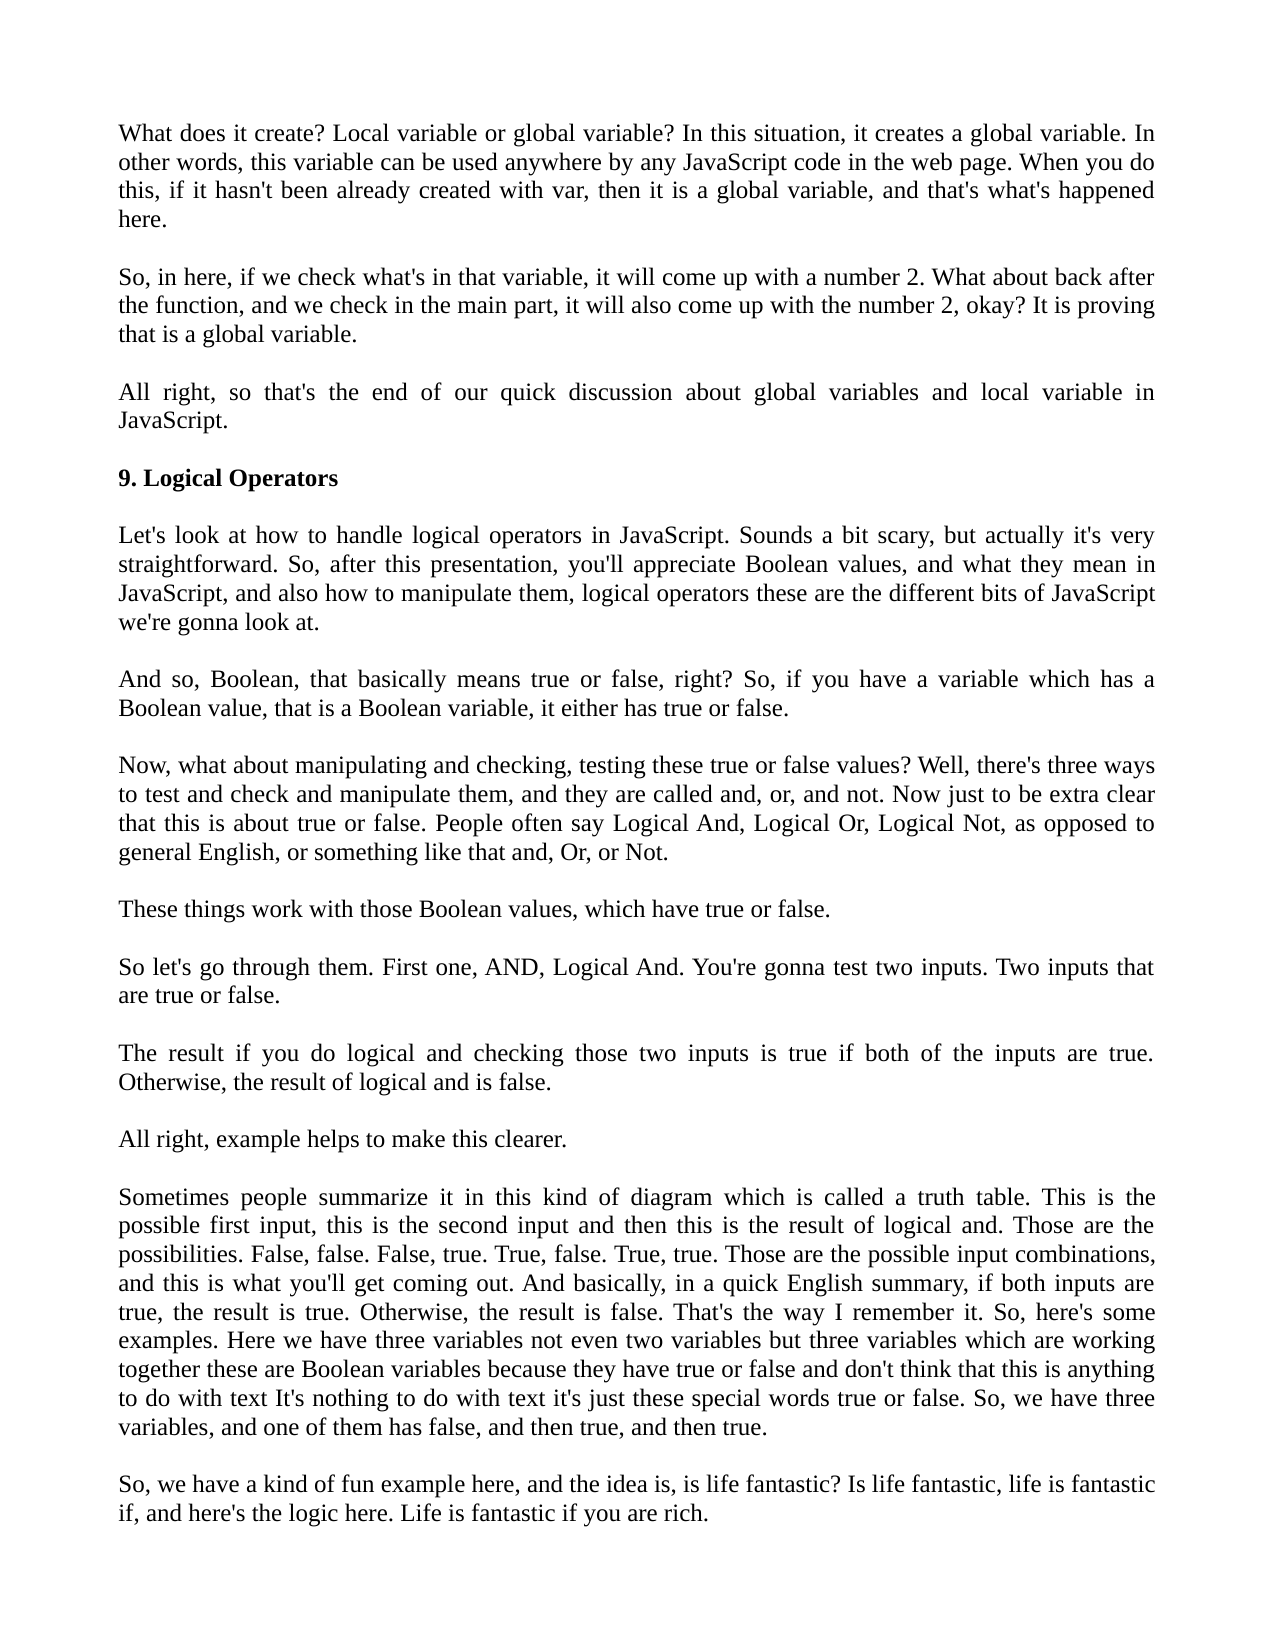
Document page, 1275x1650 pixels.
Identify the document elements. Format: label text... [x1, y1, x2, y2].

text So, we have a kind of fun example here, and the idea is, is life fantastic? Is life fantastic, life is fantastic if, and here's the logic here. Life is fantastic if you are rich. [118, 1469, 1157, 1527]
text So let's go through them. First one, AND, Logical And. You're gonna test two inputs. Two inputs that are true or false. [118, 952, 1157, 1009]
text Let's look at how to handle logical operators in JavaScript. Sounds a bit scary, but actually it's very straightforward. So, after this presentation, you'll appreciate Boolean values, and what they mean in JavaScript, and also how to manipulate them, logical operators these are the different bits of JavaScript we're gonna look at. [118, 521, 1157, 636]
text Sometimes people summarize it in this kind of diagram which is called a truth table. This is the possible first input, this is the second input and then this is the result of logical and. Those are the possibilities. False, false. False, true. True, false. True, true. Those are the possible input combinations, and this is what you'll get coming out. And basically, in a quick English summary, if both inputs are true, the result is true. Otherwise, the result is false. That's the way I remember it. So, here's some examples. Here we have three variables not even two variables but three variables which are working together these are Boolean variables because they have true or false and don't think that this is anything to do with text It's nothing to do with text it's just these special words true or false. So, we have three variables, and one of them has false, and then true, and then true. [118, 1182, 1157, 1441]
text These things work with those Boolean values, which have true or false. [118, 894, 1157, 923]
text So, in here, if we check what's in that variable, it will come up with a number 2. What about back after the function, and we check in the main part, it will also come up with the number 2, okay? It is proving that is a global variable. [118, 262, 1157, 348]
text What does it create? Local variable or global variable? In this situation, it creates a global variable. In other words, this variable can be used anywhere by any JavaScript code in the web page. When you do this, if it hasn't been already created with var, then it is a global variable, and that's what's happened here. [118, 118, 1157, 233]
text Now, what about manipulating and checking, testing these true or false values? Well, there's three ways to test and check and manipulate them, and they are called and, or, and not. Now just to be extra clear that this is about true or false. People often say Logical And, Logical Or, Logical Not, as opposed to general English, or something like that and, Or, or Not. [118, 751, 1157, 866]
text 9. Logical Operators [118, 463, 1157, 492]
text The result if you do logical and checking those two inputs is true if both of the inputs are true. Otherwise, the result of logical and is false. [118, 1038, 1157, 1096]
text And so, Boolean, that basically means true or false, right? So, if you have a variable which has a Boolean value, that is a Boolean variable, it either has true or false. [118, 664, 1157, 722]
text All right, example helps to make this clearer. [118, 1124, 1157, 1153]
text All right, so that's the end of our quick discussion about global variables and local variable in JavaScript. [118, 377, 1157, 434]
